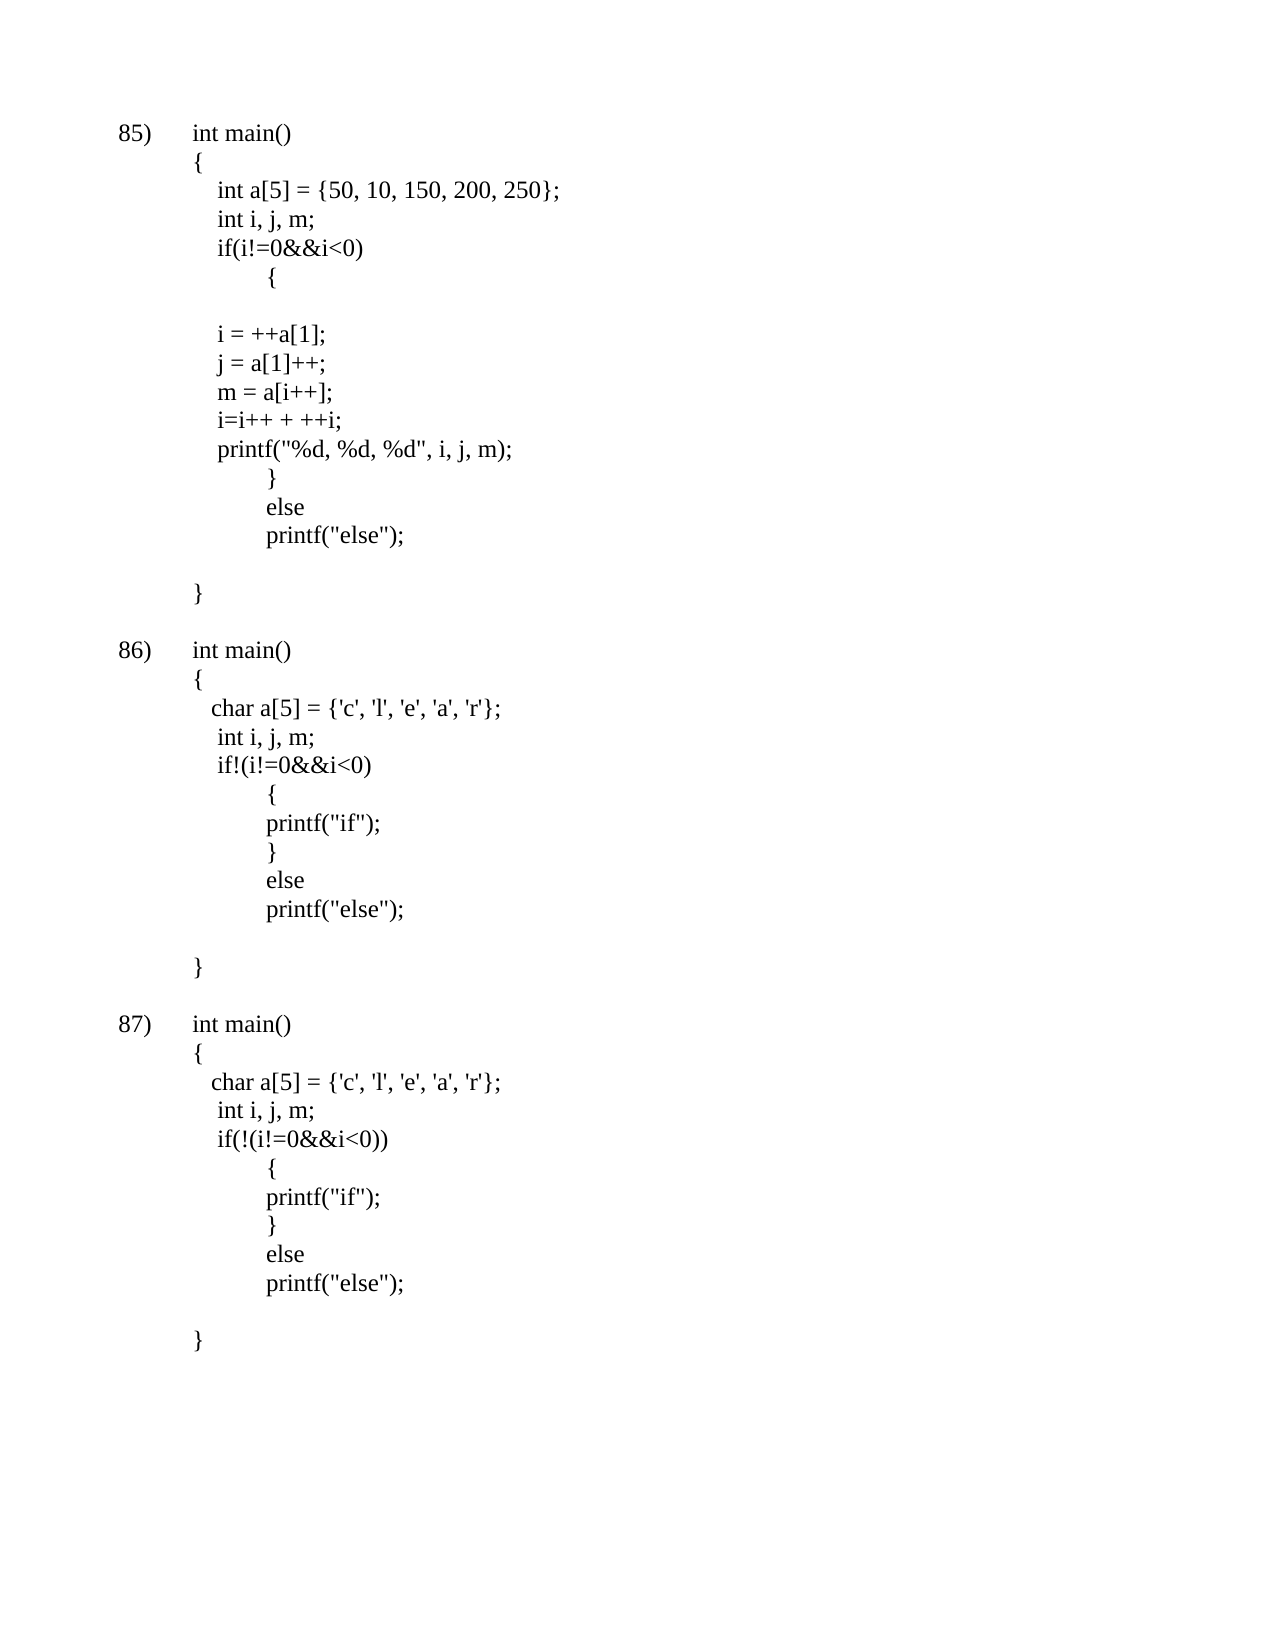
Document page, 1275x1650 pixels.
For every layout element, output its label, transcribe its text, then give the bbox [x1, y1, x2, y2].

text 87) int main() [118, 1009, 1157, 1038]
text printf("if"); [118, 1182, 1157, 1211]
text { [118, 779, 1157, 808]
text } [118, 837, 1157, 866]
text } [118, 1211, 1157, 1239]
text char a[5] = {'c', 'l', 'e', 'a', 'r'}; [118, 693, 1157, 722]
text if(i!=0&&i<0) [118, 233, 1157, 262]
text else [118, 866, 1157, 894]
text i = ++a[1]; [118, 319, 1157, 348]
text } [118, 952, 1157, 981]
text printf("%d, %d, %d", i, j, m); [118, 434, 1157, 463]
text j = a[1]++; [118, 348, 1157, 377]
text printf("else"); [118, 894, 1157, 923]
text if!(i!=0&&i<0) [118, 751, 1157, 779]
text else [118, 492, 1157, 521]
text { [118, 1038, 1157, 1067]
text } [118, 463, 1157, 492]
text char a[5] = {'c', 'l', 'e', 'a', 'r'}; [118, 1067, 1157, 1096]
text if(!(i!=0&&i<0)) [118, 1124, 1157, 1153]
text else [118, 1239, 1157, 1268]
text int i, j, m; [118, 204, 1157, 233]
text } [118, 1326, 1157, 1354]
text printf("else"); [118, 521, 1157, 549]
text int i, j, m; [118, 1096, 1157, 1124]
text printf("if"); [118, 808, 1157, 837]
text 85) int main() [118, 118, 1157, 147]
text int i, j, m; [118, 722, 1157, 751]
text m = a[i++]; [118, 377, 1157, 406]
text i=i++ + ++i; [118, 406, 1157, 434]
text 86) int main() [118, 636, 1157, 664]
text { [118, 1153, 1157, 1182]
text } [118, 578, 1157, 607]
text printf("else"); [118, 1268, 1157, 1297]
text { [118, 262, 1157, 291]
text int a[5] = {50, 10, 150, 200, 250}; [118, 176, 1157, 204]
text { [118, 147, 1157, 176]
text { [118, 664, 1157, 693]
